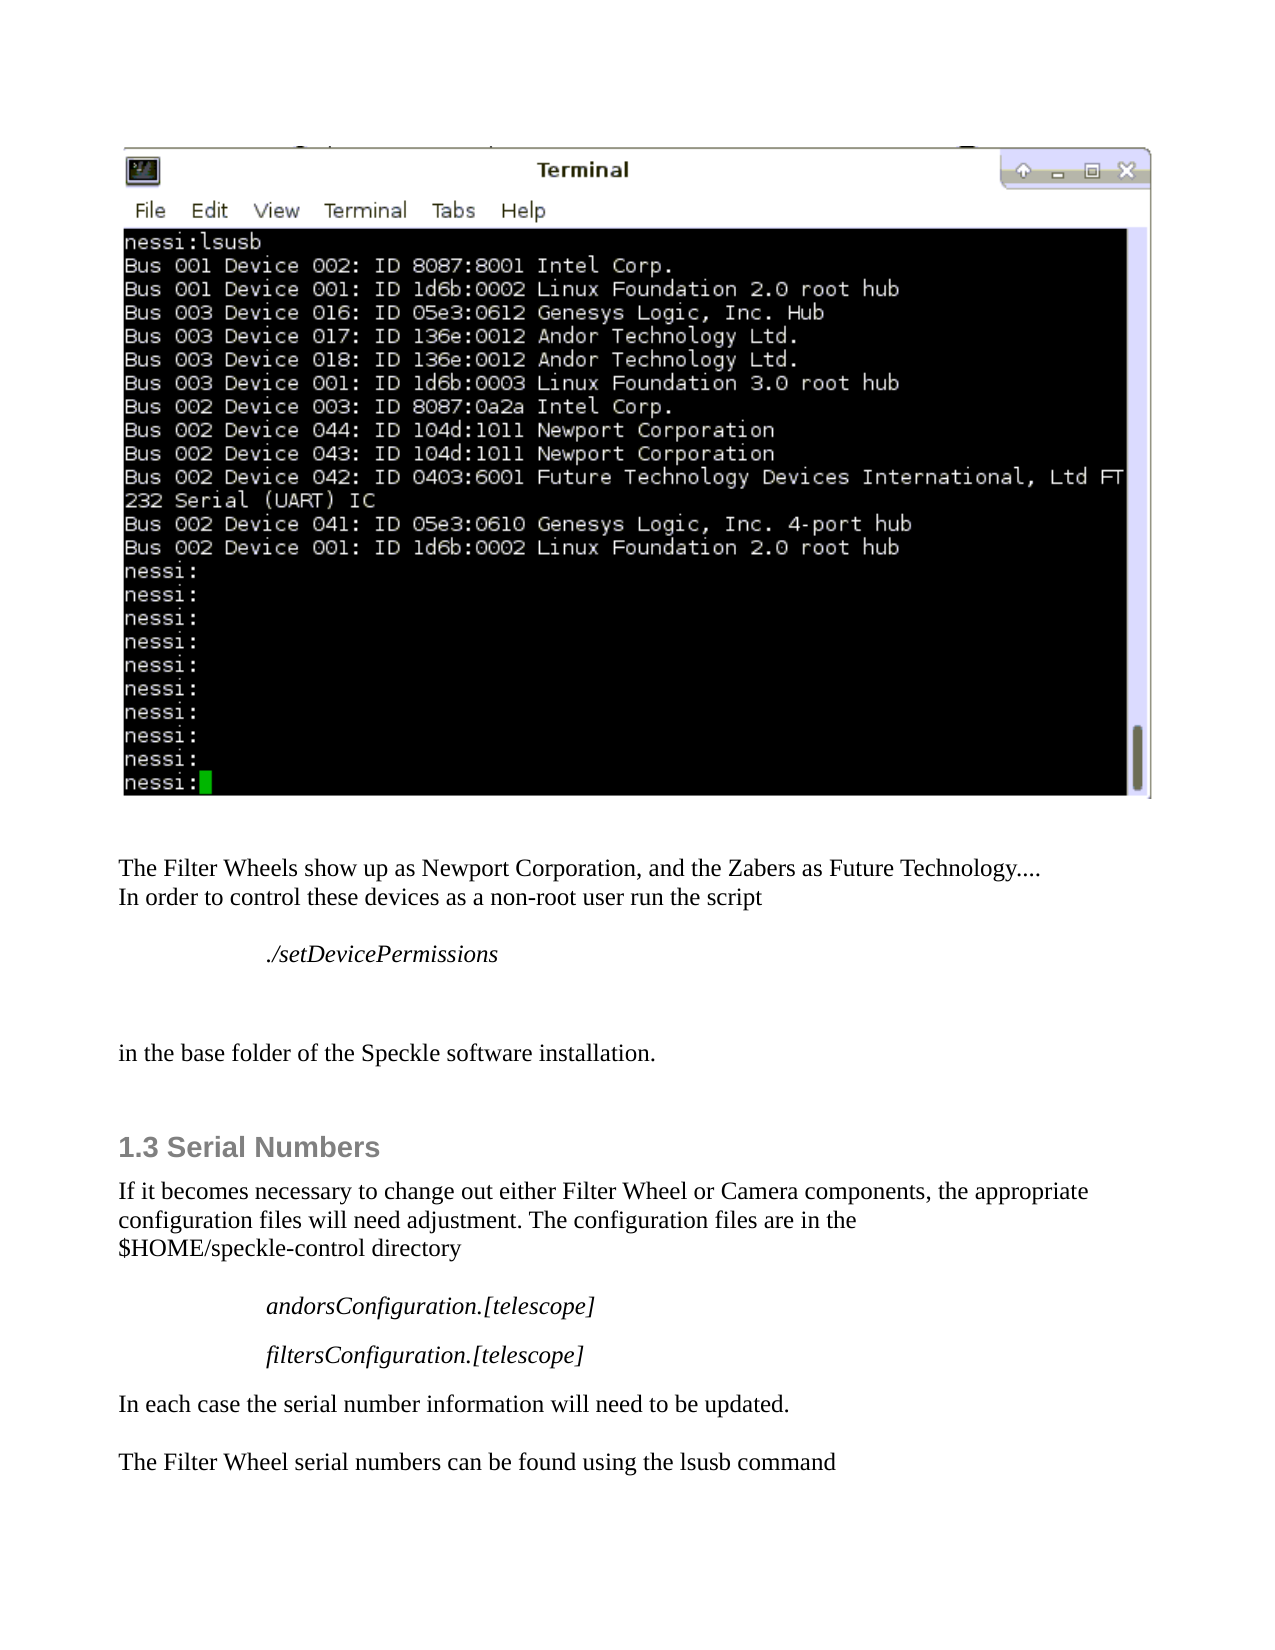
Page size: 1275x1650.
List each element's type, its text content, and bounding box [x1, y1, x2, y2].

text $HOME/speckle-control directory [118, 1233, 1157, 1262]
text The Filter Wheel serial numbers can be found using the lsusb command [118, 1447, 1157, 1475]
picture [123, 146, 1152, 799]
text andorsConfiguration.[telescope] [192, 1291, 1157, 1320]
text The Filter Wheels show up as Newport Corporation, and the Zabers as Future Technology.... [118, 853, 1157, 882]
text filtersConfiguration.[telescope] [192, 1340, 1157, 1369]
text In each case the serial number information will need to be updated. [118, 1389, 1157, 1418]
text If it becomes necessary to change out either Filter Wheel or Camera components, the appropriate configuration files will need adjustment. The configuration files are in the [118, 1176, 1157, 1233]
text In order to control these devices as a non-root user run the script [118, 882, 1157, 911]
subtitle 1.3 Serial Numbers [118, 1130, 1157, 1163]
text ./setDevicePermissions [118, 939, 1157, 968]
text in the base folder of the Speckle software installation. [118, 1038, 1157, 1066]
